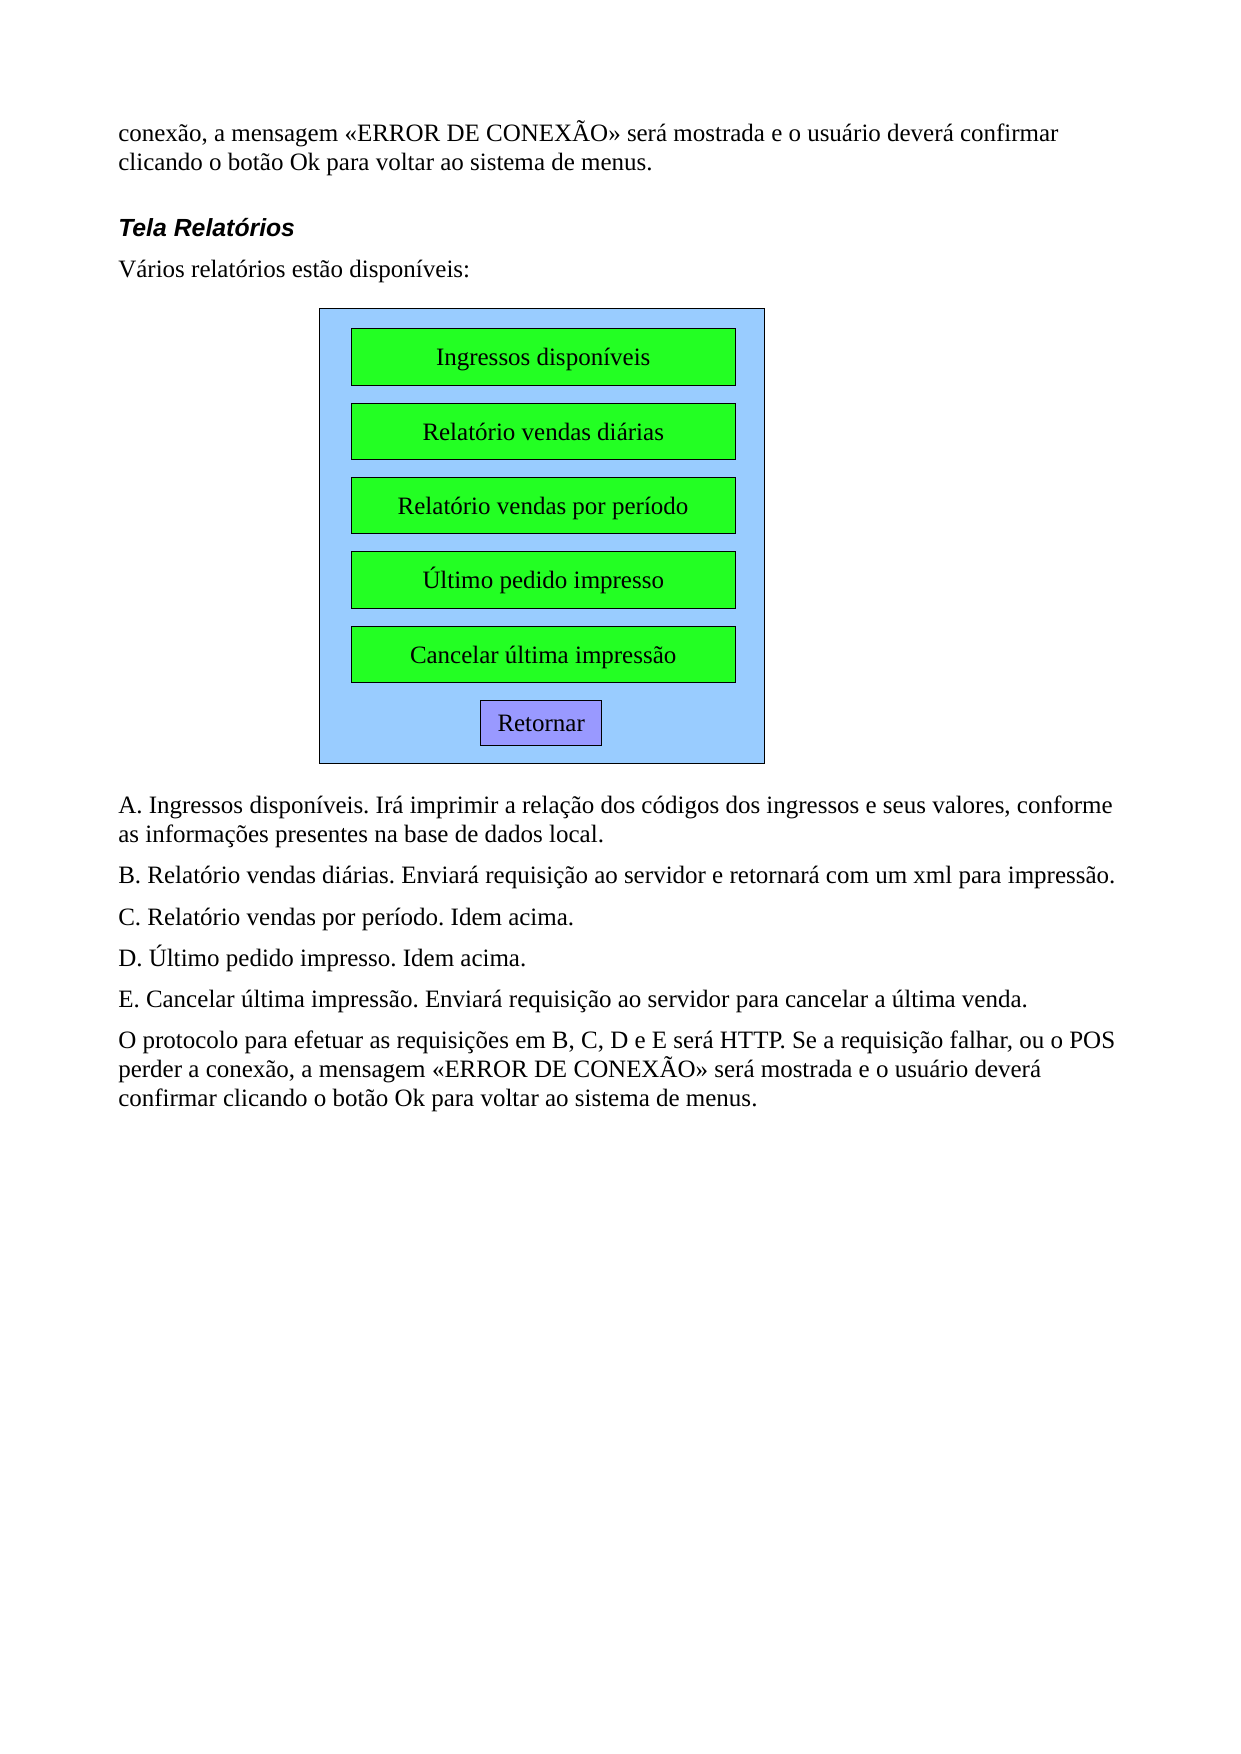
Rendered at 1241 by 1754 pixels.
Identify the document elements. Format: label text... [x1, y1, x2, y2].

text A. Ingressos disponíveis. Irá imprimir a relação dos códigos dos ingressos e seus valores, conforme as informações presentes na base de dados local. [118, 790, 1122, 848]
text O protocolo para efetuar as requisições em B, C, D e E será HTTP. Se a requisição falhar, ou o POS perder a conexão, a mensagem «ERROR DE CONEXÃO» será mostrada e o usuário deverá confirmar clicando o botão Ok para voltar ao sistema de menus. [118, 1025, 1122, 1112]
text Vários relatórios estão disponíveis: [118, 254, 1122, 283]
text C. Relatório vendas por período. Idem acima. [118, 902, 1122, 930]
text D. Último pedido impresso. Idem acima. [118, 943, 1122, 972]
text E. Cancelar última impressão. Enviará requisição ao servidor para cancelar a última venda. [118, 984, 1122, 1013]
text B. Relatório vendas diárias. Enviará requisição ao servidor e retornará com um xml para impressão. [118, 860, 1122, 889]
text conexão, a mensagem «ERROR DE CONEXÃO» será mostrada e o usuário deverá confirmar clicando o botão Ok para voltar ao sistema de menus. [118, 118, 1122, 176]
subtitle Tela Relatórios [118, 213, 1122, 242]
